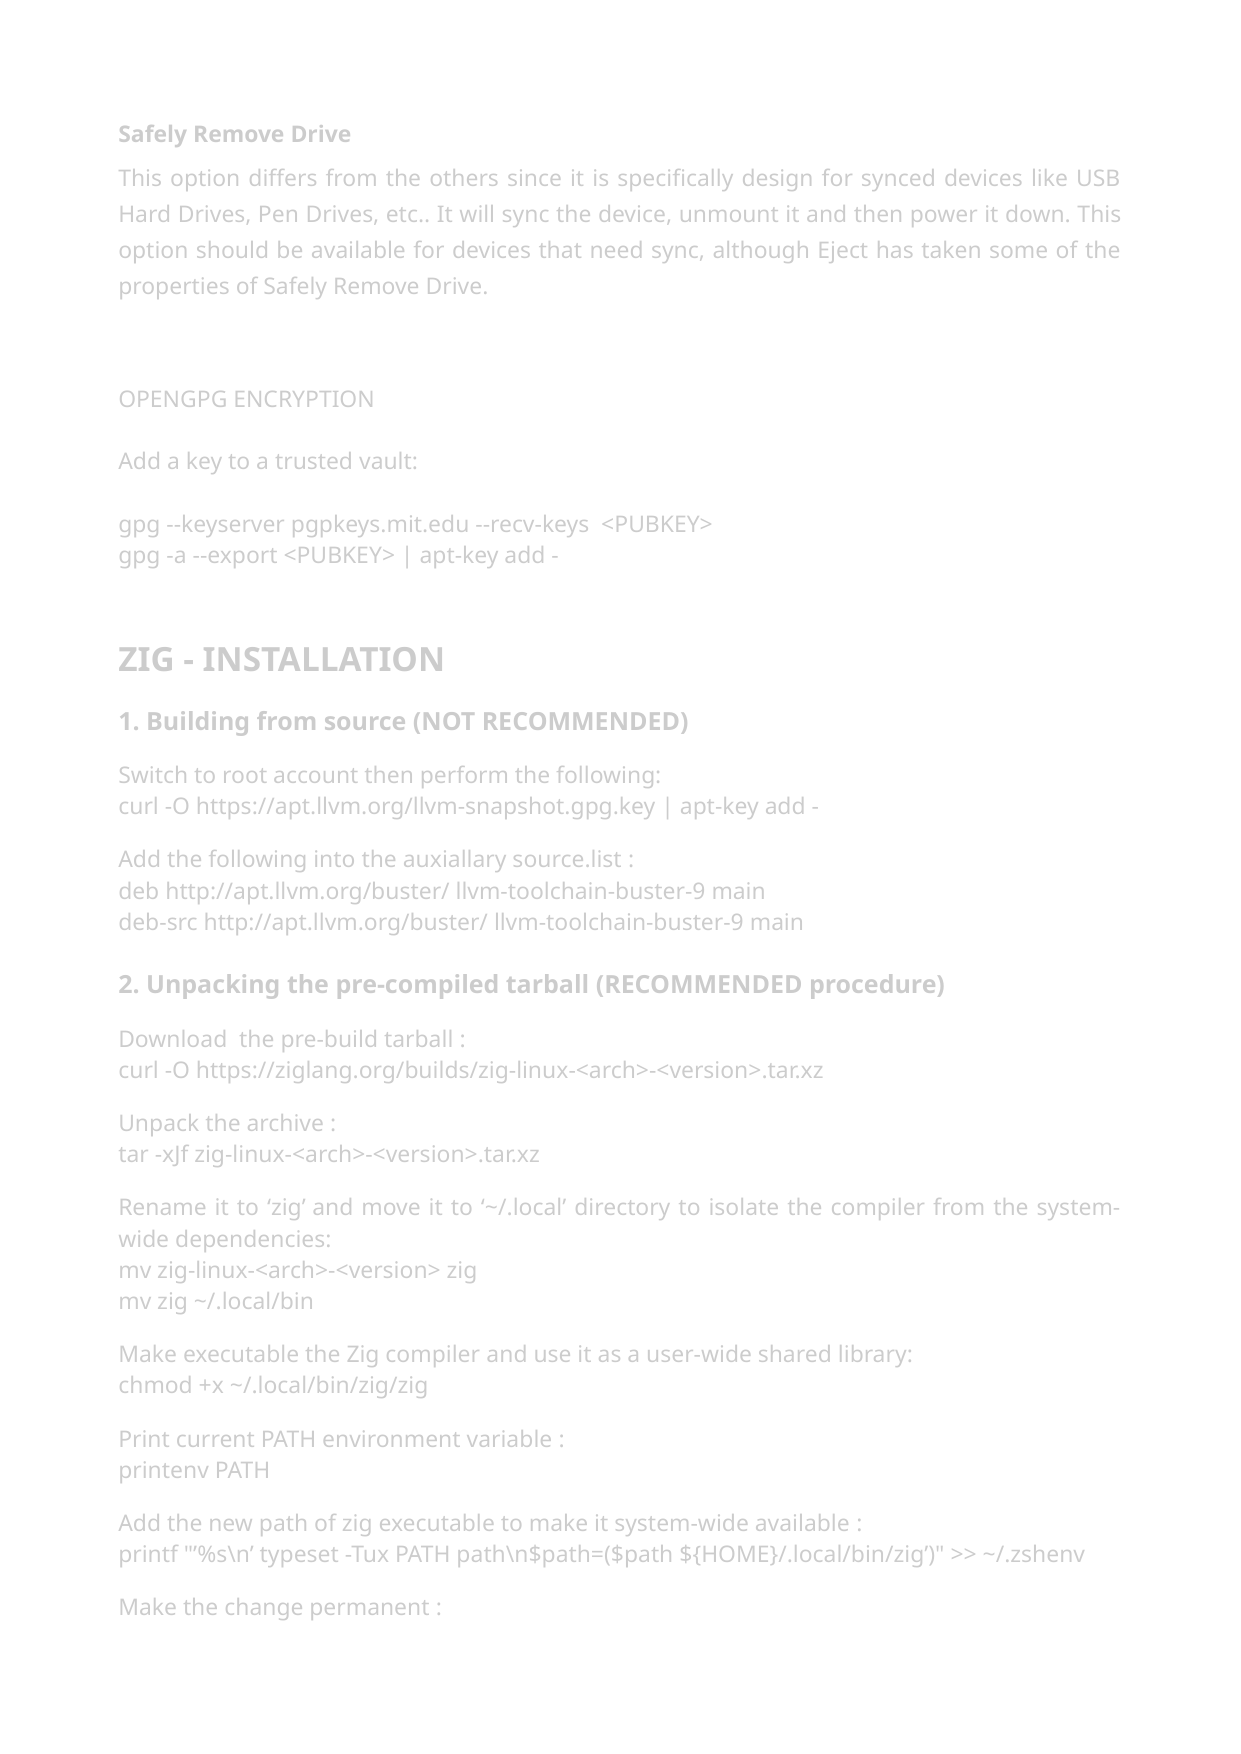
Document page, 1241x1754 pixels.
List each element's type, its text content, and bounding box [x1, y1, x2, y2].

text mv zig ~/.local/bin [118, 1285, 1122, 1316]
text Add the new path of zig executable to make it system-wide available : [118, 1507, 1122, 1538]
text Add a key to a trusted vault: [118, 445, 1122, 476]
text deb http://apt.llvm.org/buster/ llvm-toolchain-buster-9 main [118, 875, 1122, 906]
text tar -xJf zig-linux-<arch>-<version>.tar.xz [118, 1138, 1122, 1169]
text gpg -a --export <PUBKEY> | apt-key add - [118, 539, 1122, 570]
text Make the change permanent : [118, 1591, 1122, 1623]
subtitle Safely Remove Drive [118, 118, 1122, 149]
text ZIG - INSTALLATION [118, 636, 1122, 681]
text 2. Unpacking the pre-compiled tarball (RECOMMENDED procedure) [118, 967, 1122, 1001]
text chmod +x ~/.local/bin/zig/zig [118, 1369, 1122, 1401]
text Print current PATH environment variable : [118, 1423, 1122, 1454]
text deb-src http://apt.llvm.org/buster/ llvm-toolchain-buster-9 main [118, 906, 1122, 937]
text printenv PATH [118, 1454, 1122, 1485]
text OPENGPG ENCRYPTION [118, 383, 1122, 414]
text printf "’%s\n’ typeset -Tux PATH path\n$path=($path ${HOME}/.local/bin/zig’)" >> ~/.zshenv [118, 1538, 1122, 1569]
text This option differs from the others since it is specifically design for synced devices like USB Hard Drives, Pen Drives, etc.. It will sync the device, unmount it and then power it down. This option should be available for devices that need sync, although Eject has taken some of the properties of Safely Remove Drive. [118, 162, 1122, 301]
text Unpack the archive : [118, 1107, 1122, 1138]
text gpg --keyserver pgpkeys.mit.edu --recv-keys <PUBKEY> [118, 508, 1122, 539]
text Add the following into the auxiallary source.list : [118, 843, 1122, 875]
text Rename it to ‘zig’ and move it to ‘~/.local’ directory to isolate the compiler from the system-wide dependencies: [118, 1191, 1122, 1254]
text mv zig-linux-<arch>-<version> zig [118, 1254, 1122, 1285]
text Download the pre-build tarball : [118, 1023, 1122, 1054]
text 1. Building from source (NOT RECOMMENDED) [118, 703, 1122, 737]
text curl -O https://ziglang.org/builds/zig-linux-<arch>-<version>.tar.xz [118, 1054, 1122, 1085]
text curl -O https://apt.llvm.org/llvm-snapshot.gpg.key | apt-key add - [118, 790, 1122, 822]
text Switch to root account then perform the following: [118, 759, 1122, 790]
text Make executable the Zig compiler and use it as a user-wide shared library: [118, 1338, 1122, 1369]
